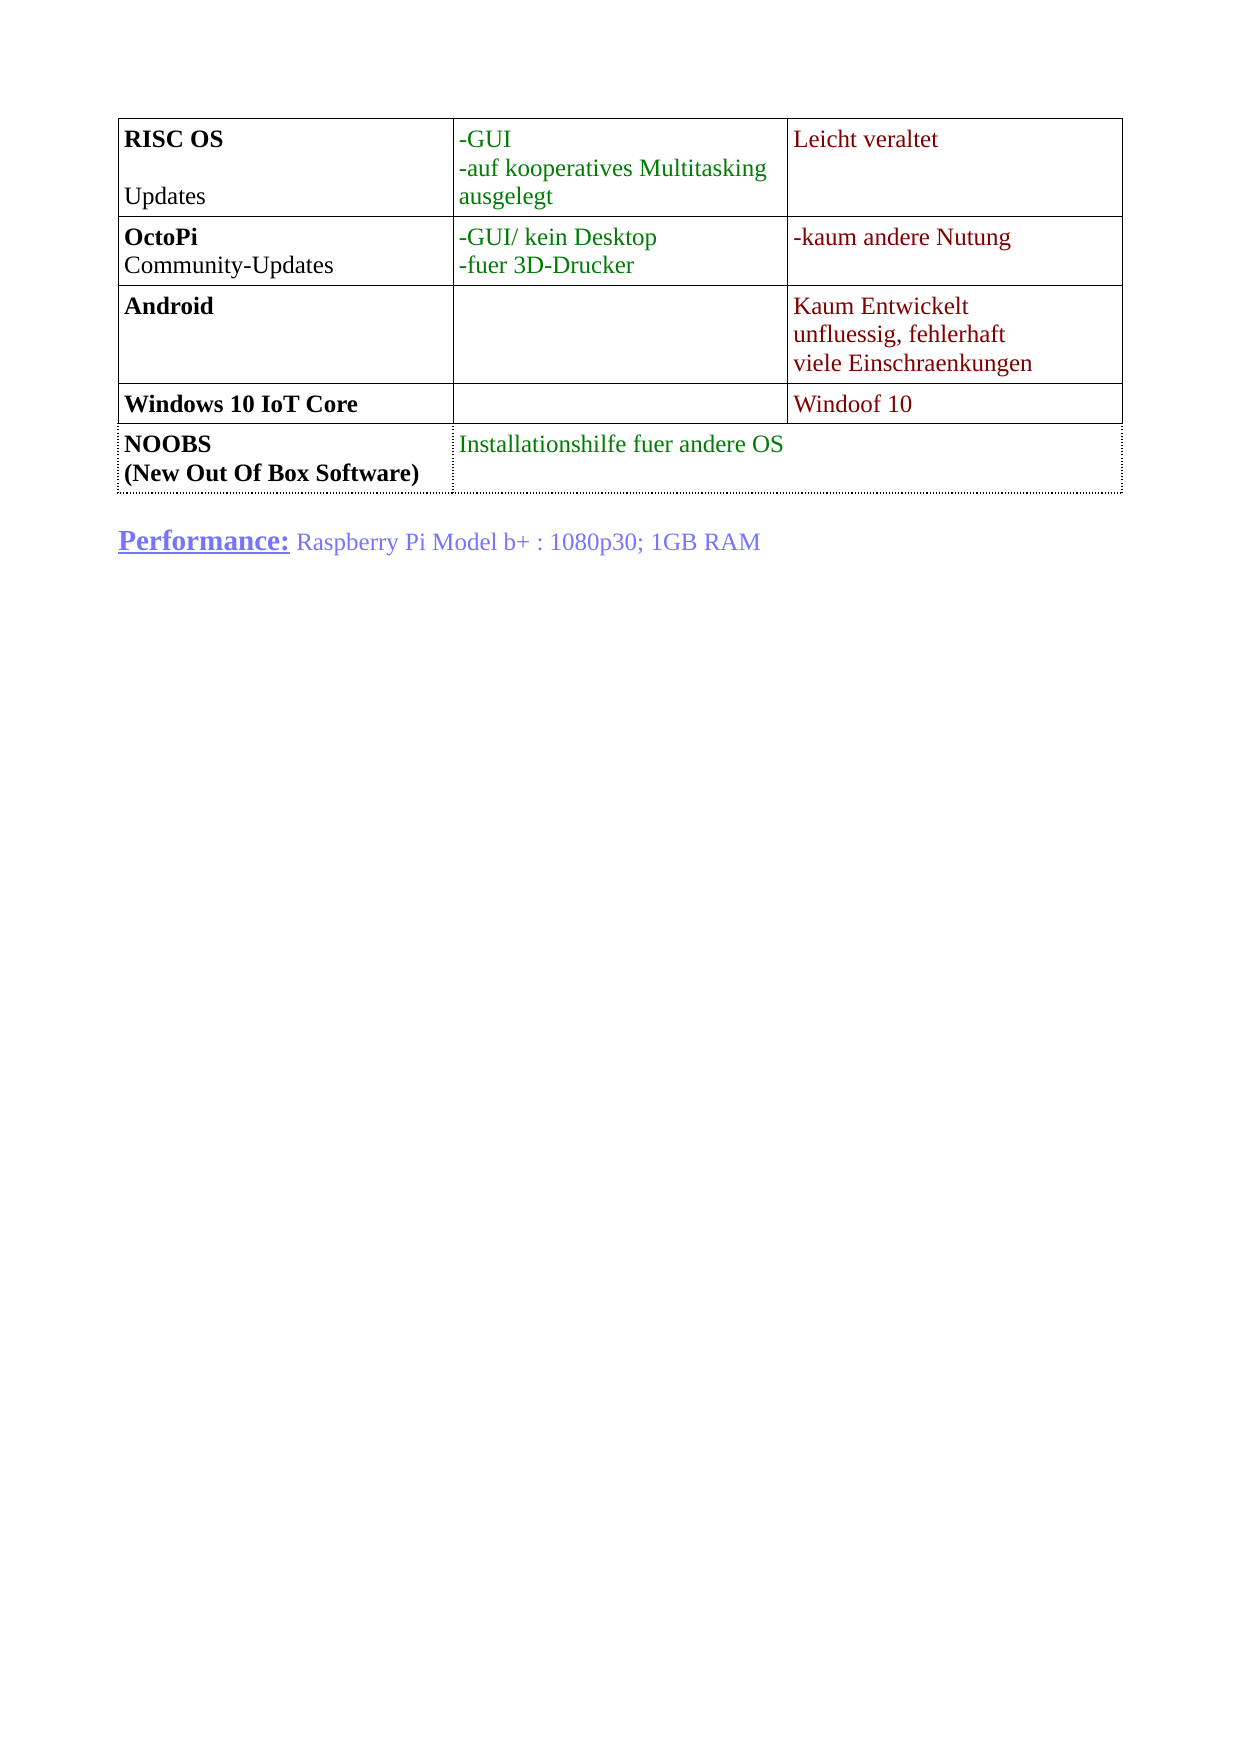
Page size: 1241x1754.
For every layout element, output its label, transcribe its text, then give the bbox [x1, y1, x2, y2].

text Performance: Raspberry Pi Model b+ : 1080p30; 1GB RAM [118, 523, 1122, 557]
table_cell RISC OS Updates [119, 119, 453, 216]
table_cell [454, 286, 787, 383]
table_cell Kaum Entwickelt unfluessig, fehlerhaft viele Einschraenkungen [788, 286, 1122, 383]
table_cell -GUI/ kein Desktop -fuer 3D-Drucker [454, 217, 787, 285]
table_cell OctoPi Community-Updates [119, 217, 453, 285]
table_cell [454, 384, 787, 423]
table_cell NOOBS (New Out Of Box Software) [118, 424, 453, 492]
table_cell Leicht veraltet [788, 119, 1122, 216]
table_cell Installationshilfe fuer andere OS [453, 424, 1122, 492]
table_cell Windows 10 IoT Core [119, 384, 453, 423]
table_cell -GUI -auf kooperatives Multitasking ausgelegt [454, 119, 787, 216]
table_cell Windoof 10 [788, 384, 1122, 423]
table_cell -kaum andere Nutung [788, 217, 1122, 285]
table_cell Android [119, 286, 453, 383]
